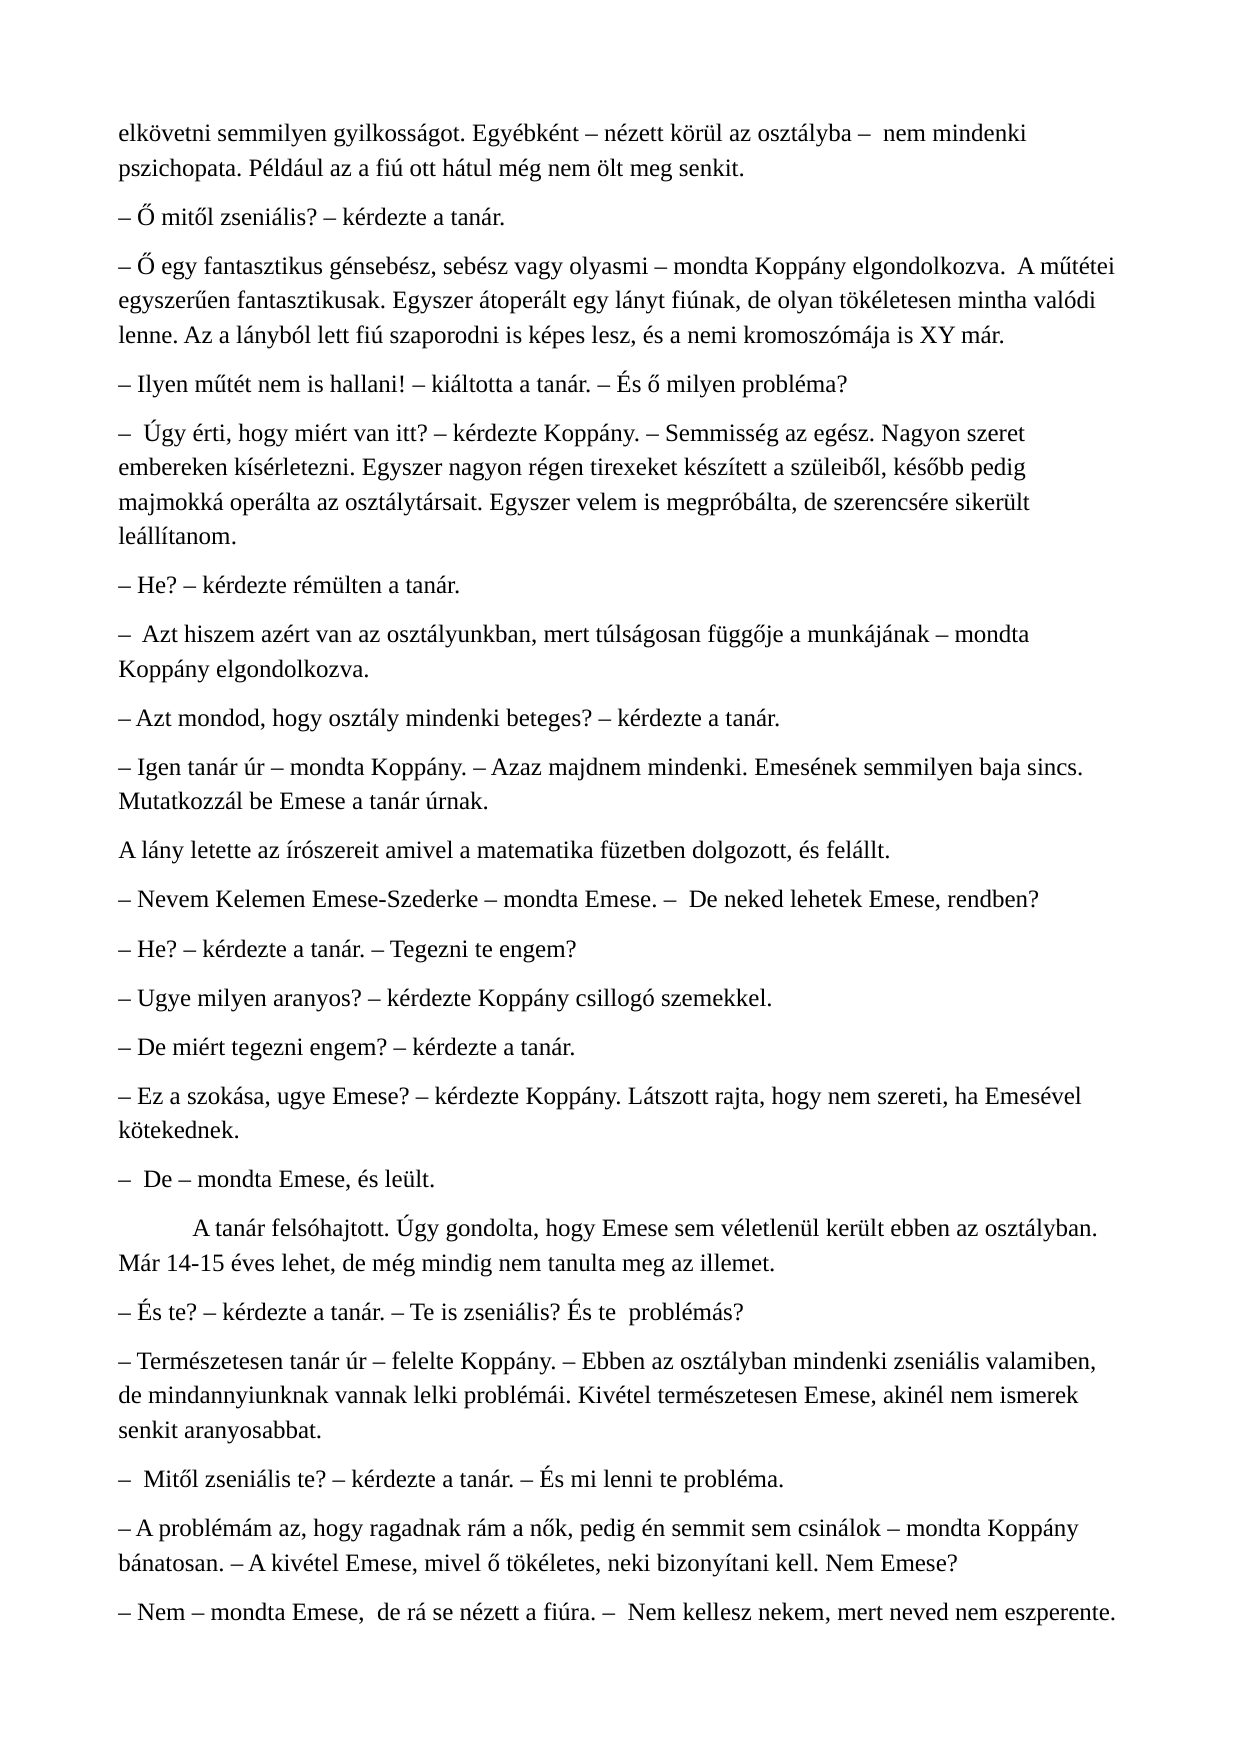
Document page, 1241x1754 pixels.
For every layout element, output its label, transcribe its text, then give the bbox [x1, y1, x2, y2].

text A tanár felsóhajtott. Úgy gondolta, hogy Emese sem véletlenül került ebben az osztályban. Már 14-15 éves lehet, de még mindig nem tanulta meg az illemet. [118, 1213, 1122, 1277]
text – Azt hiszem azért van az osztályunkban, mert túlságosan függője a munkájának – mondta Koppány elgondolkozva. [118, 619, 1122, 683]
text – Igen tanár úr – mondta Koppány. – Azaz majdnem mindenki. Emesének semmilyen baja sincs. Mutatkozzál be Emese a tanár úrnak. [118, 752, 1122, 815]
text – He? – kérdezte a tanár. – Tegezni te engem? [118, 934, 1122, 962]
text – He? – kérdezte rémülten a tanár. [118, 570, 1122, 599]
text – Nevem Kelemen Emese-Szederke – mondta Emese. – De neked lehetek Emese, rendben? [118, 884, 1122, 913]
text – Ő mitől zseniális? – kérdezte a tanár. [118, 202, 1122, 230]
text – Azt mondod, hogy osztály mindenki beteges? – kérdezte a tanár. [118, 703, 1122, 732]
text – Ugye milyen aranyos? – kérdezte Koppány csillogó szemekkel. [118, 983, 1122, 1011]
text – De – mondta Emese, és leült. [118, 1164, 1122, 1193]
text elkövetni semmilyen gyilkosságot. Egyébként – nézett körül az osztályba – nem mindenki pszichopata. Például az a fiú ott hátul még nem ölt meg senkit. [118, 118, 1122, 181]
text – Nem – mondta Emese, de rá se nézett a fiúra. – Nem kellesz nekem, mert neved nem eszperente. [118, 1597, 1122, 1625]
text – Ez a szokása, ugye Emese? – kérdezte Koppány. Látszott rajta, hogy nem szereti, ha Emesével kötekednek. [118, 1081, 1122, 1144]
text A lány letette az írószereit amivel a matematika füzetben dolgozott, és felállt. [118, 836, 1122, 864]
text – A problémám az, hogy ragadnak rám a nők, pedig én semmit sem csinálok – mondta Koppány bánatosan. – A kivétel Emese, mivel ő tökéletes, neki bizonyítani kell. Nem Emese? [118, 1513, 1122, 1576]
text – Természetesen tanár úr – felelte Koppány. – Ebben az osztályban mindenki zseniális valamiben, de mindannyiunknak vannak lelki problémái. Kivétel természetesen Emese, akinél nem ismerek senkit aranyosabbat. [118, 1346, 1122, 1444]
text – És te? – kérdezte a tanár. – Te is zseniális? És te problémás? [118, 1297, 1122, 1326]
text – Ő egy fantasztikus génsebész, sebész vagy olyasmi – mondta Koppány elgondolkozva. A műtétei egyszerűen fantasztikusak. Egyszer átoperált egy lányt fiúnak, de olyan tökéletesen mintha valódi lenne. Az a lányból lett fiú szaporodni is képes lesz, és a nemi kromoszómája is XY már. [118, 251, 1122, 348]
text – Úgy érti, hogy miért van itt? – kérdezte Koppány. – Semmisség az egész. Nagyon szeret embereken kísérletezni. Egyszer nagyon régen tirexeket készített a szüleiből, később pedig majmokká operálta az osztálytársait. Egyszer velem is megpróbálta, de szerencsére sikerült leállítanom. [118, 418, 1122, 550]
text – Ilyen műtét nem is hallani! – kiáltotta a tanár. – És ő milyen probléma? [118, 369, 1122, 397]
text – Mitől zseniális te? – kérdezte a tanár. – És mi lenni te probléma. [118, 1464, 1122, 1493]
text – De miért tegezni engem? – kérdezte a tanár. [118, 1032, 1122, 1061]
